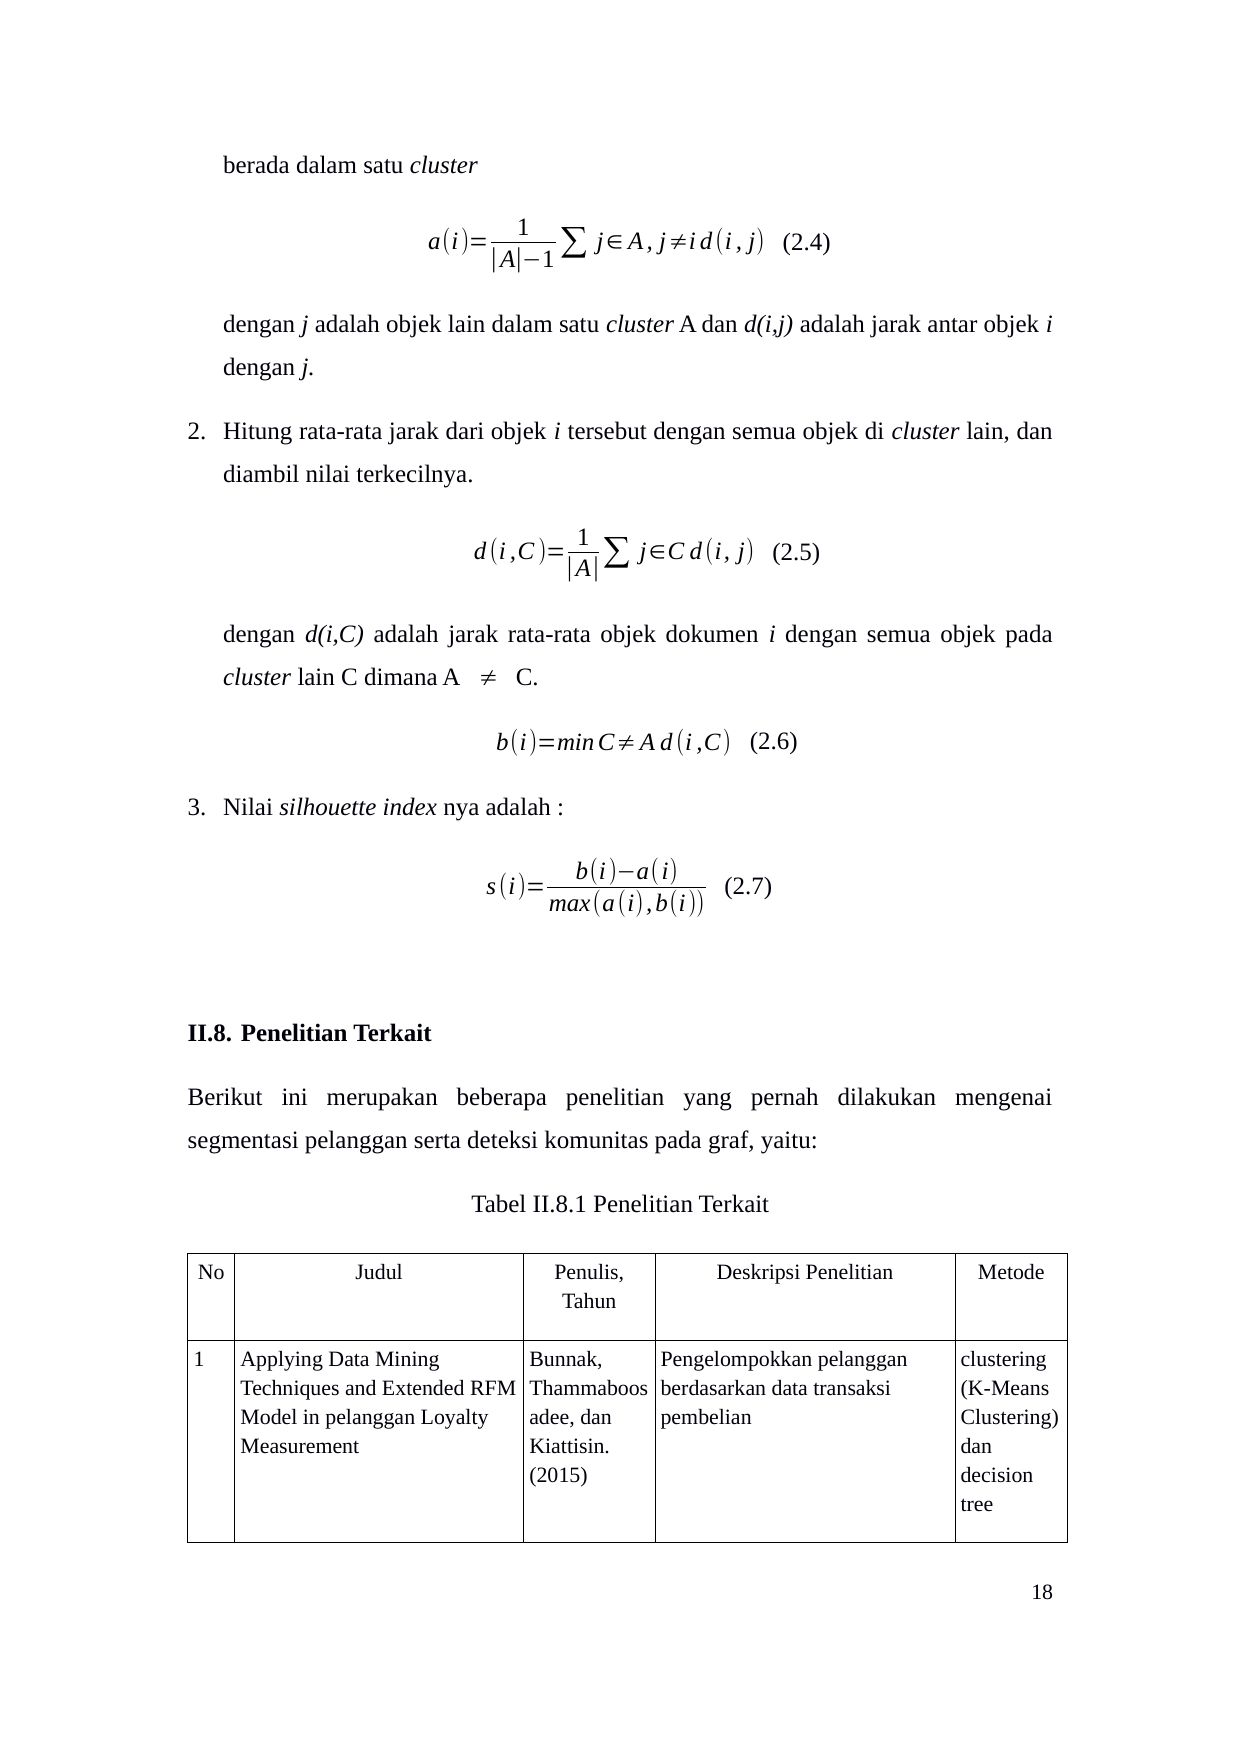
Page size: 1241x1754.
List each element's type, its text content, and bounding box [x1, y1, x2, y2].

list (2.6) [187, 726, 1053, 756]
text (2.7) [187, 856, 1053, 919]
subtitle Penelitian Terkait [187, 1018, 1053, 1047]
table_header Penulis, Tahun [524, 1254, 655, 1340]
table_header No [188, 1254, 234, 1340]
list dengan d(i,C) adalah jarak rata-rata objek dokumen i dengan semua objek pada cluster lain C dimana AC. [223, 619, 1053, 691]
text Berikut ini merupakan beberapa penelitian yang pernah dilakukan mengenai segmentasi pelanggan serta deteksi komunitas pada graf, yaitu: [187, 1082, 1053, 1154]
table_cell 1 [188, 1341, 234, 1542]
list (2.5) [223, 523, 1053, 584]
table_cell clustering (K-Means Clustering) dan decision tree [956, 1341, 1067, 1542]
list Nilai silhouette index nya adalah : [187, 792, 1053, 820]
text Tabel II.8.1 Penelitian Terkait [187, 1189, 1053, 1218]
table_header Judul [235, 1254, 523, 1340]
table_cell Pengelompokkan pelanggan berdasarkan data transaksi pembelian [656, 1341, 955, 1542]
table_cell Bunnak, Thammaboosadee, dan Kiattisin. (2015) [524, 1341, 655, 1542]
text dengan j adalah objek lain dalam satu cluster A dan d(i,j) adalah jarak antar objek i dengan j. [223, 309, 1053, 381]
text (2.4) [187, 214, 1053, 274]
table_header Deskripsi Penelitian [656, 1254, 955, 1340]
list Hitung rata-rata jarak dari objek i tersebut dengan semua objek di cluster lain, dan diambil nilai terkecilnya. [187, 416, 1053, 488]
table_header Metode [956, 1254, 1067, 1340]
list berada dalam satu cluster [187, 150, 1053, 179]
table_cell Applying Data Mining Techniques and Extended RFM Model in pelanggan Loyalty Measurement [235, 1341, 523, 1542]
